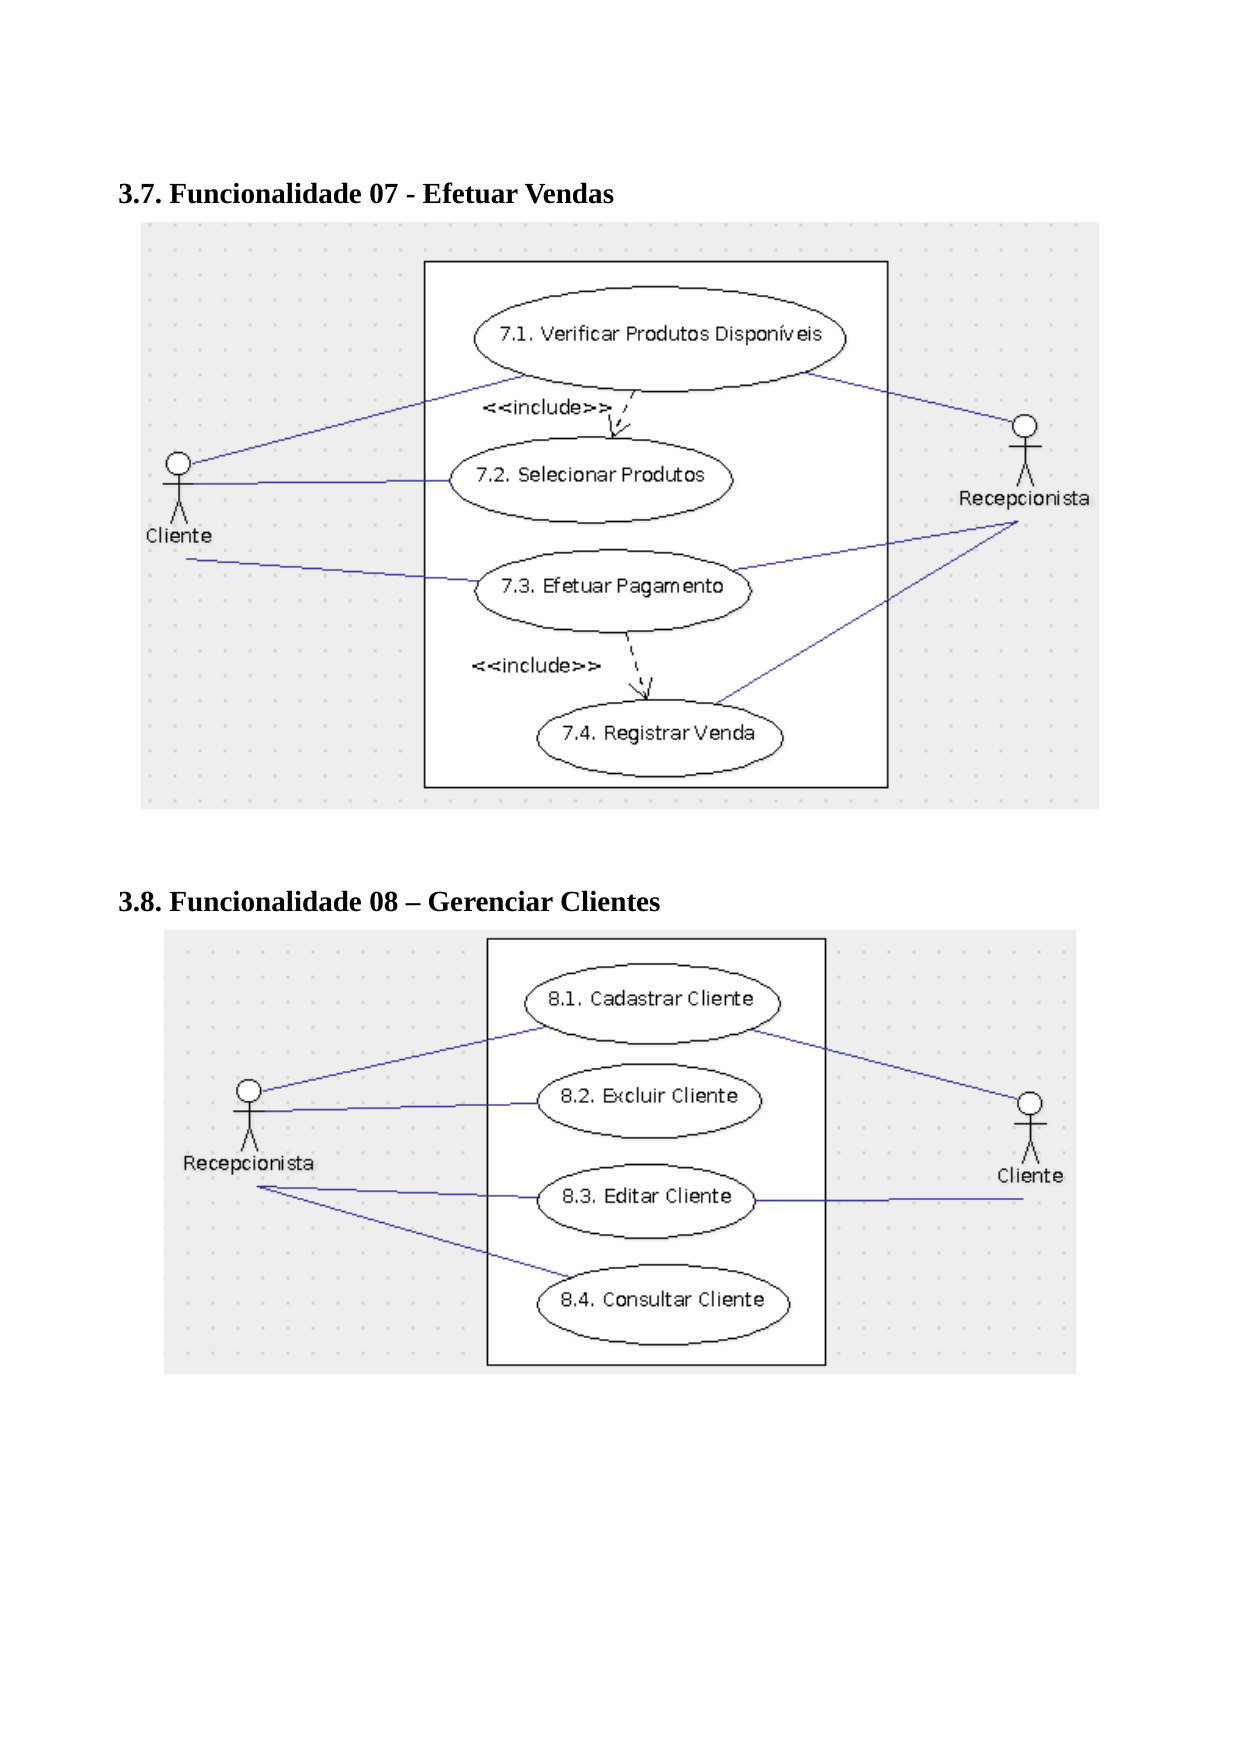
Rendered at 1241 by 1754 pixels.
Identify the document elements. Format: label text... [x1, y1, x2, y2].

picture [141, 222, 1099, 809]
subtitle 3.8. Funcionalidade 08 – Gerenciar Clientes [118, 884, 1122, 917]
picture [163, 930, 1077, 1374]
subtitle 3.7. Funcionalidade 07 - Efetuar Vendas [118, 176, 1122, 210]
